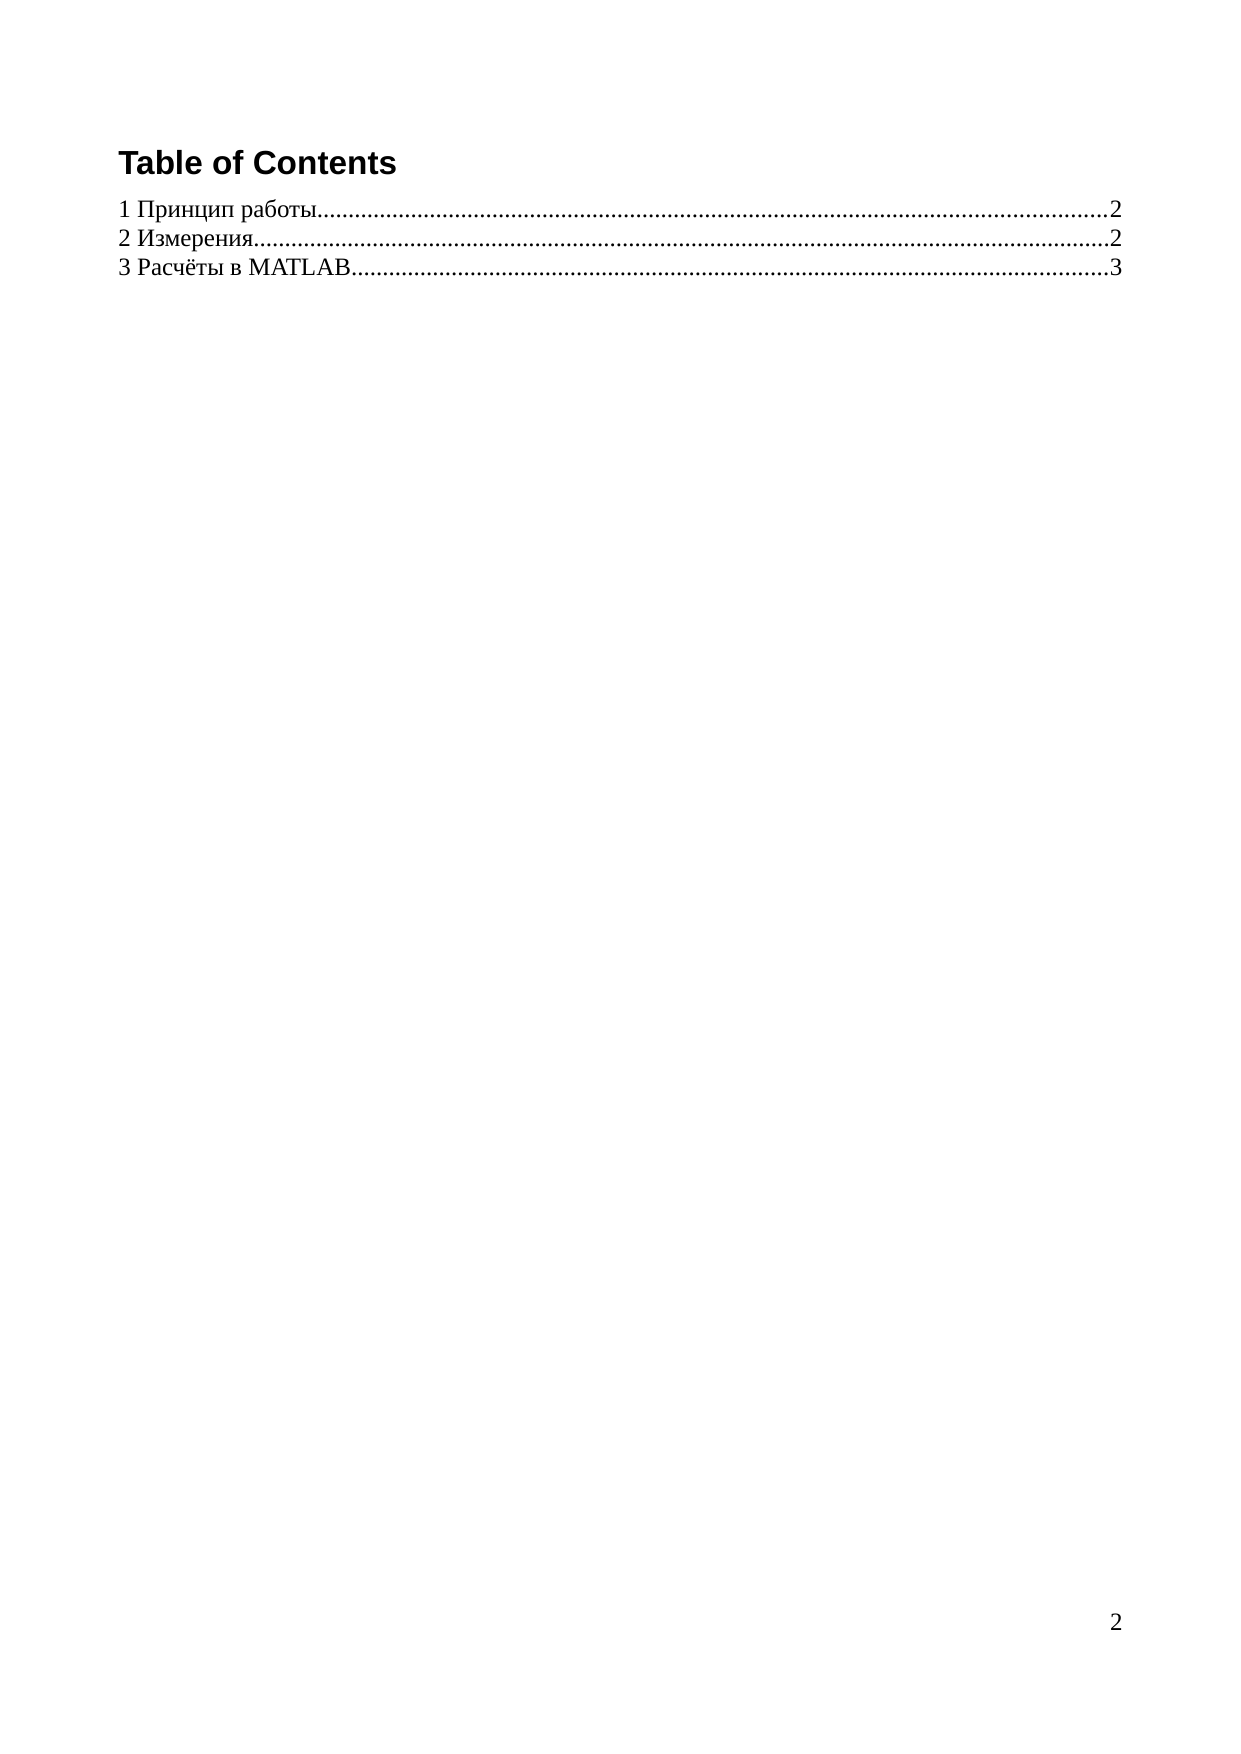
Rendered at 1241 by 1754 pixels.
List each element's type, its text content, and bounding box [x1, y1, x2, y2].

subtitle 3 Расчёты в MATLAB 3 [118, 252, 1122, 280]
subtitle Table of Contents [118, 143, 1122, 182]
text 1 Принцип работы 2 [118, 194, 1122, 223]
text 2 Измерения 2 [118, 223, 1122, 252]
